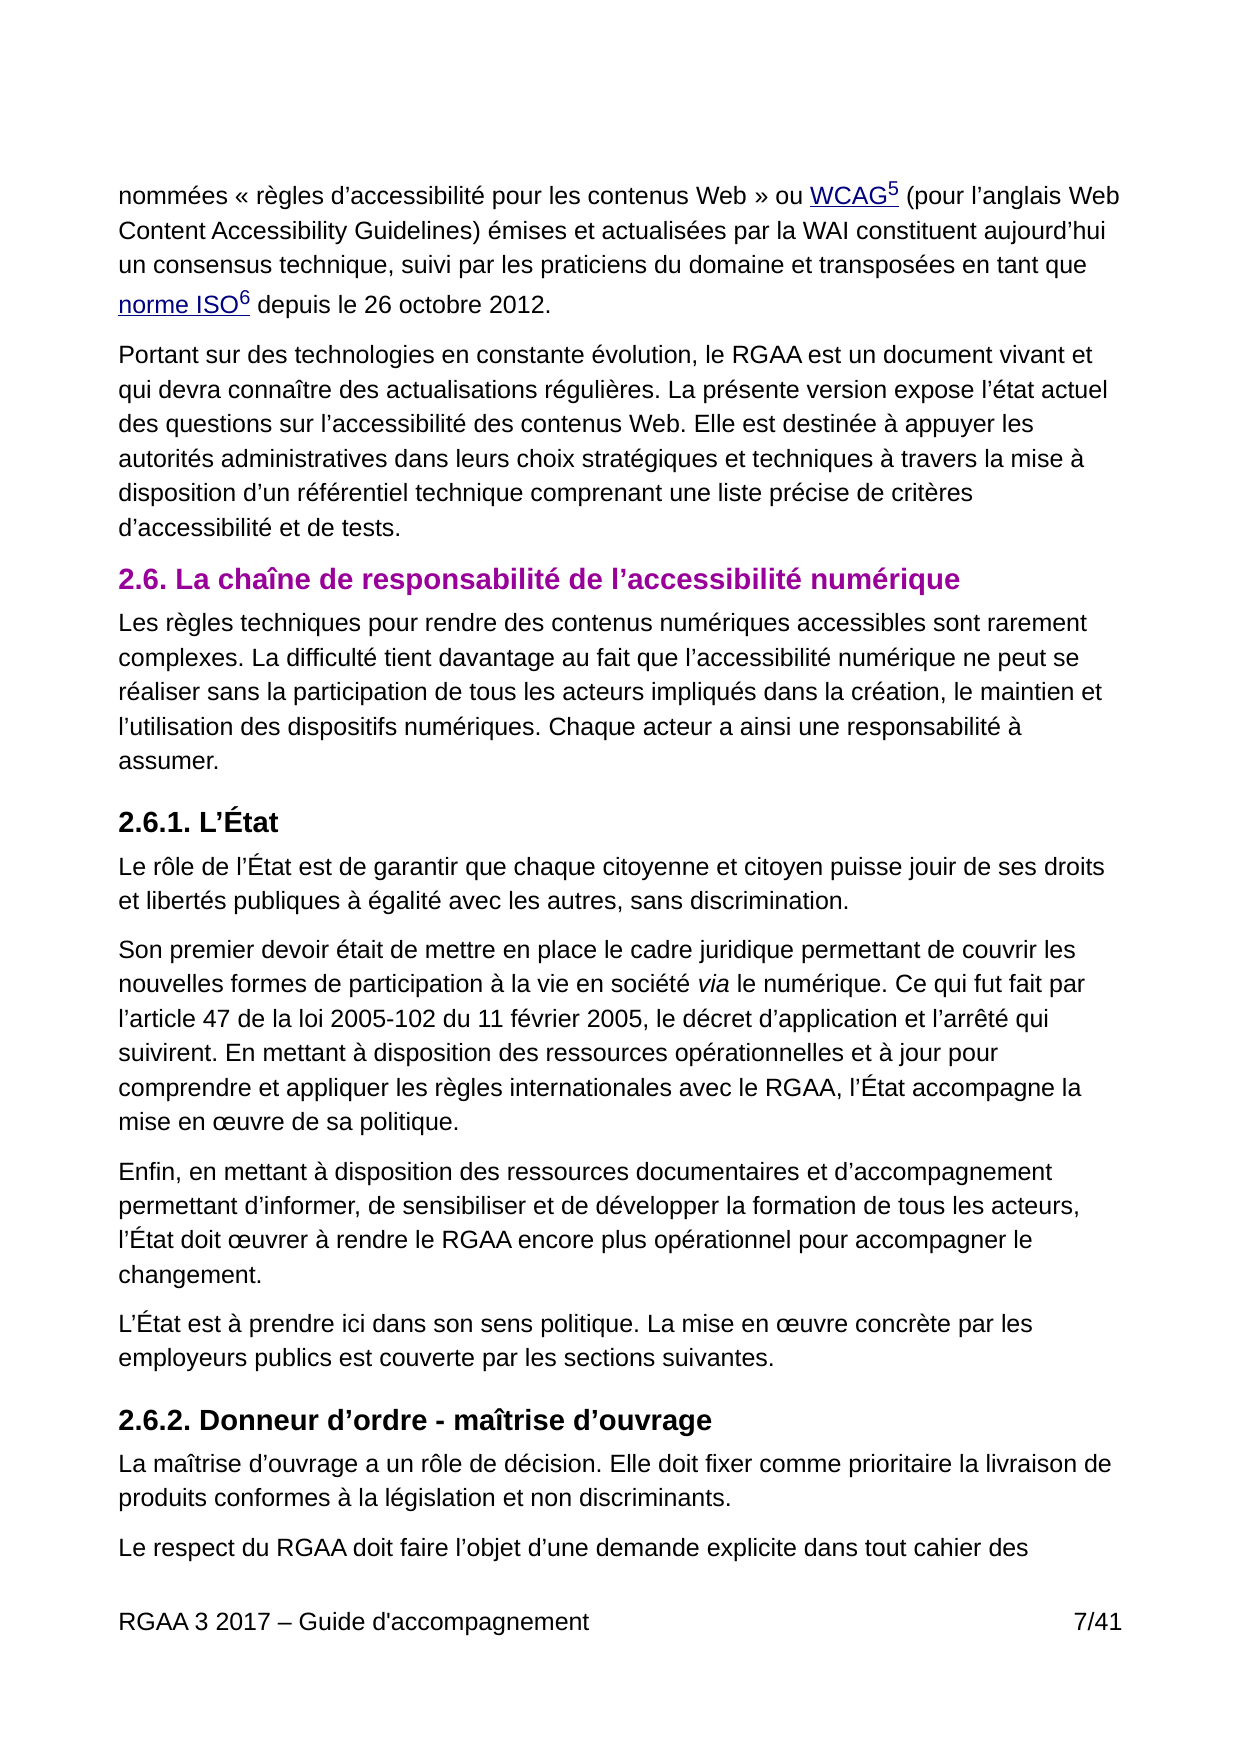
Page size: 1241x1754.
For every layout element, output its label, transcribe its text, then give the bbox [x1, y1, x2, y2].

text Les règles techniques pour rendre des contenus numériques accessibles sont rarement complexes. La difficulté tient davantage au fait que l’accessibilité numérique ne peut se réaliser sans la participation de tous les acteurs impliqués dans la création, le maintien et l’utilisation des dispositifs numériques. Chaque acteur a ainsi une responsabilité à assumer. [118, 608, 1122, 775]
text Le respect du RGAA doit faire l’objet d’une demande explicite dans tout cahier des [118, 1532, 1122, 1561]
subtitle 2.6.1. L’État [118, 805, 1122, 839]
text Le rôle de l’État est de garantir que chaque citoyenne et citoyen puisse jouir de ses droits et libertés publiques à égalité avec les autres, sans discrimination. [118, 851, 1122, 915]
text La maîtrise d’ouvrage a un rôle de décision. Elle doit fixer comme prioritaire la livraison de produits conformes à la législation et non discriminants. [118, 1449, 1122, 1512]
text nommées « règles d’accessibilité pour les contenus Web » ou WCAG5 (pour l’anglais Web Content Accessibility Guidelines) émises et actualisées par la WAI constituent aujourd’hui un consensus technique, suivi par les praticiens du domaine et transposées en tant que norme ISO6 depuis le 26 octobre 2012. [118, 176, 1122, 319]
text Son premier devoir était de mettre en place le cadre juridique permettant de couvrir les nouvelles formes de participation à la vie en société via le numérique. Ce qui fut fait par l’article 47 de la loi 2005-102 du 11 février 2005, le décret d’application et l’arrêté qui suivirent. En mettant à disposition des ressources opérationnelles et à jour pour comprendre et appliquer les règles internationales avec le RGAA, l’État accompagne la mise en œuvre de sa politique. [118, 935, 1122, 1136]
subtitle 2.6. La chaîne de responsabilité de l’accessibilité numérique [118, 562, 1122, 596]
text Portant sur des technologies en constante évolution, le RGAA est un document vivant et qui devra connaître des actualisations régulières. La présente version expose l’état actuel des questions sur l’accessibilité des contenus Web. Elle est destinée à appuyer les autorités administratives dans leurs choix stratégiques et techniques à travers la mise à disposition d’un référentiel technique comprenant une liste précise de critères d’accessibilité et de tests. [118, 340, 1122, 541]
text Enfin, en mettant à disposition des ressources documentaires et d’accompagnement permettant d’informer, de sensibiliser et de développer la formation de tous les acteurs, l’État doit œuvrer à rendre le RGAA encore plus opérationnel pour accompagner le changement. [118, 1156, 1122, 1289]
subtitle 2.6.2. Donneur d’ordre - maîtrise d’ouvrage [118, 1403, 1122, 1436]
text L’État est à prendre ici dans son sens politique. La mise en œuvre concrète par les employeurs publics est couverte par les sections suivantes. [118, 1309, 1122, 1372]
